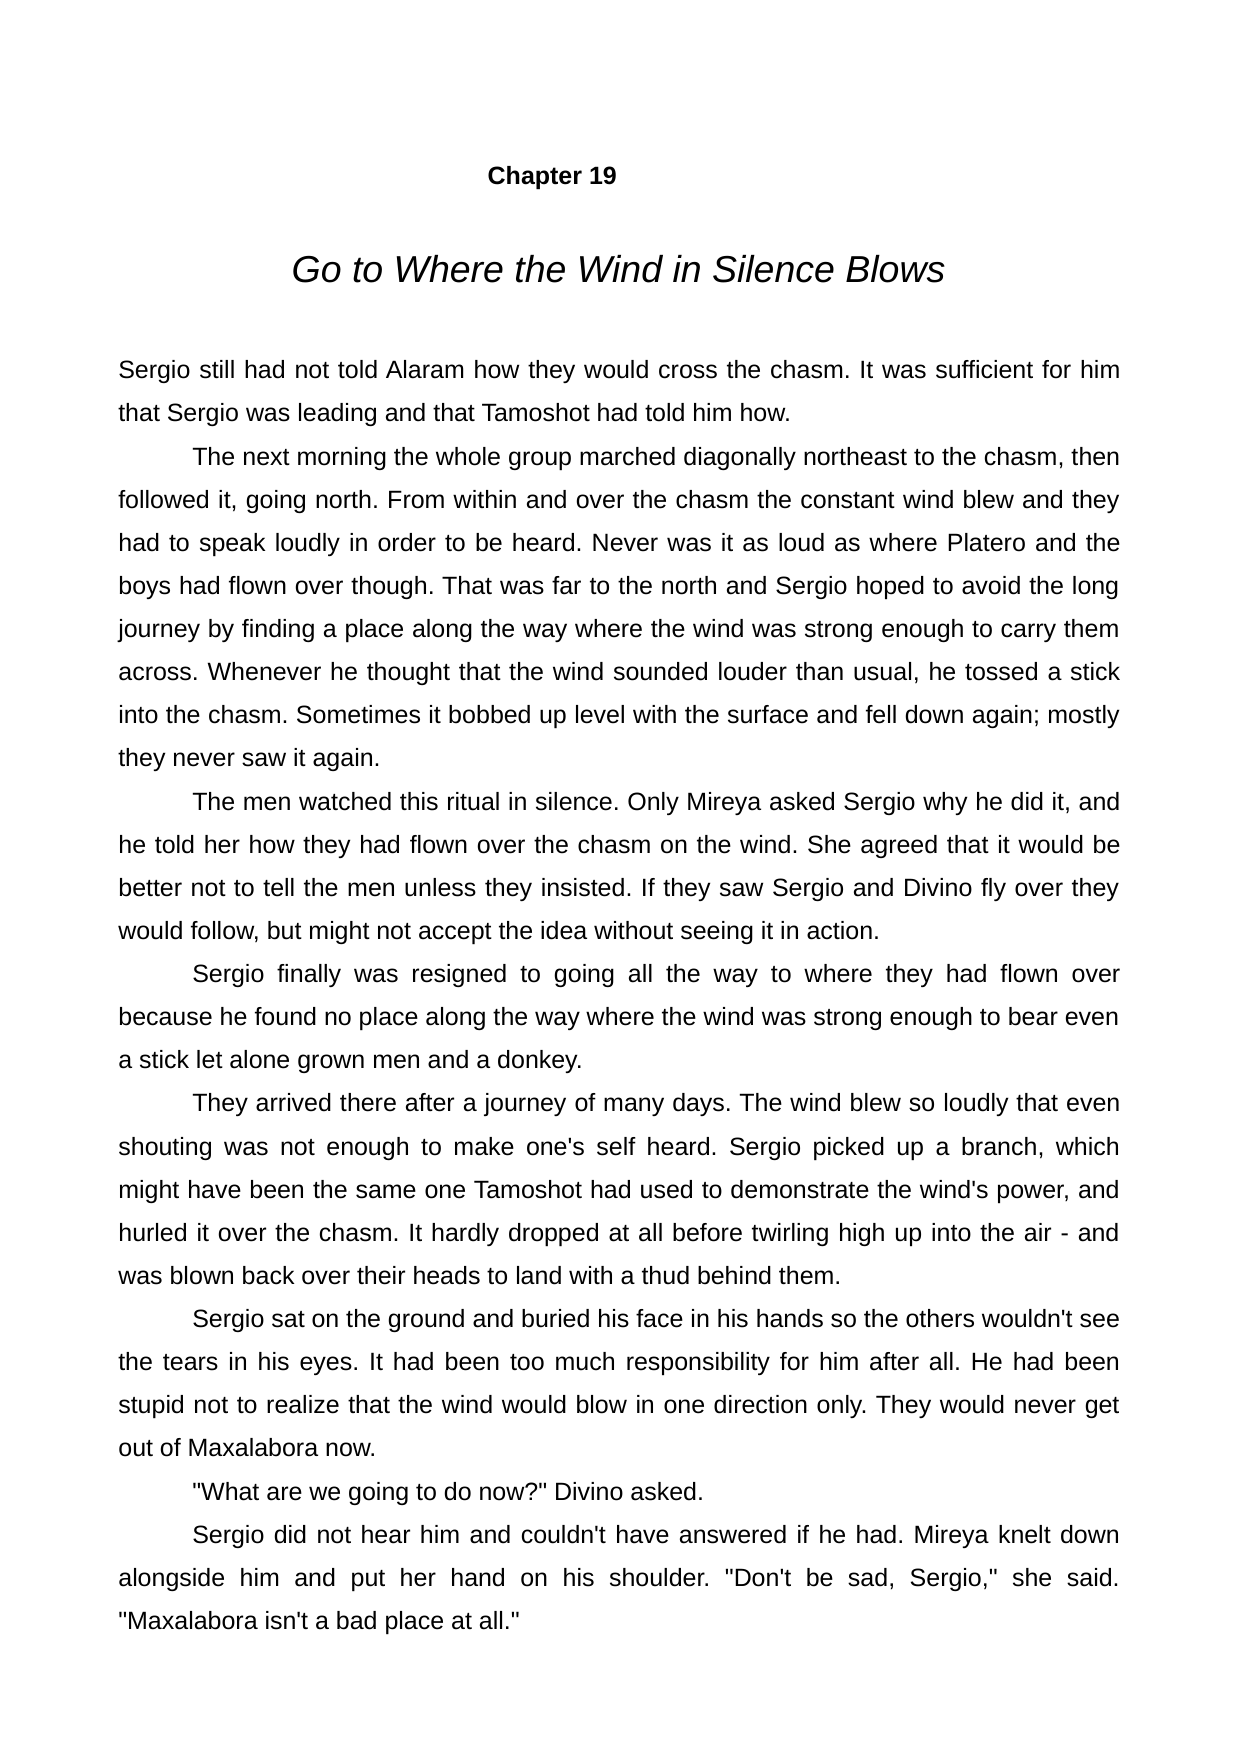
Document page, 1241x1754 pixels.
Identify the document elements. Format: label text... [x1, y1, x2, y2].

text Go to Where the Wind in Silence Blows [118, 247, 1122, 291]
text They arrived there after a journey of many days. The wind blew so loudly that even shouting was not enough to make one's self heard. Sergio picked up a branch, which might have been the same one Tamoshot had used to demonstrate the wind's power, and hurled it over the chasm. It hardly dropped at all before twirling high up into the air - and was blown back over their heads to land with a thud behind them. [118, 1088, 1122, 1290]
text Sergio sat on the ground and buried his face in his hands so the others wouldn't see the tears in his eyes. It had been too much responsibility for him after all. He had been stupid not to realize that the wind would blow in one direction only. They would never get out of Maxalabora now. [118, 1304, 1122, 1462]
text Sergio still had not told Alaram how they would cross the chasm. It was sufficient for him that Sergio was leading and that Tamoshot had told him how. [118, 355, 1122, 427]
text Sergio did not hear him and couldn't have answered if he had. Mireya knelt down alongside him and put her hand on his shoulder. "Don't be sad, Sergio," she said. "Maxalabora isn't a bad place at all." [118, 1520, 1122, 1635]
text The next morning the whole group marched diagonally northeast to the chasm, then followed it, going north. From within and over the chasm the constant wind blew and they had to speak loudly in order to be heard. Never was it as loud as where Platero and the boys had flown over though. That was far to the north and Sergio hoped to avoid the long journey by finding a place along the way where the wind was strong enough to carry them across. Whenever he thought that the wind sounded louder than usual, he tossed a stick into the chasm. Sometimes it bobbed up level with the surface and fell down again; mostly they never saw it again. [118, 442, 1122, 772]
text Chapter 19 [413, 161, 1122, 190]
text Sergio finally was resigned to going all the way to where they had flown over because he found no place along the way where the wind was strong enough to bear even a stick let alone grown men and a donkey. [118, 959, 1122, 1074]
text "What are we going to do now?" Divino asked. [118, 1477, 1122, 1505]
text The men watched this ritual in silence. Only Mireya asked Sergio why he did it, and he told her how they had flown over the chasm on the wind. She agreed that it would be better not to tell the men unless they insisted. If they saw Sergio and Divino fly over they would follow, but might not accept the idea without seeing it in action. [118, 787, 1122, 945]
